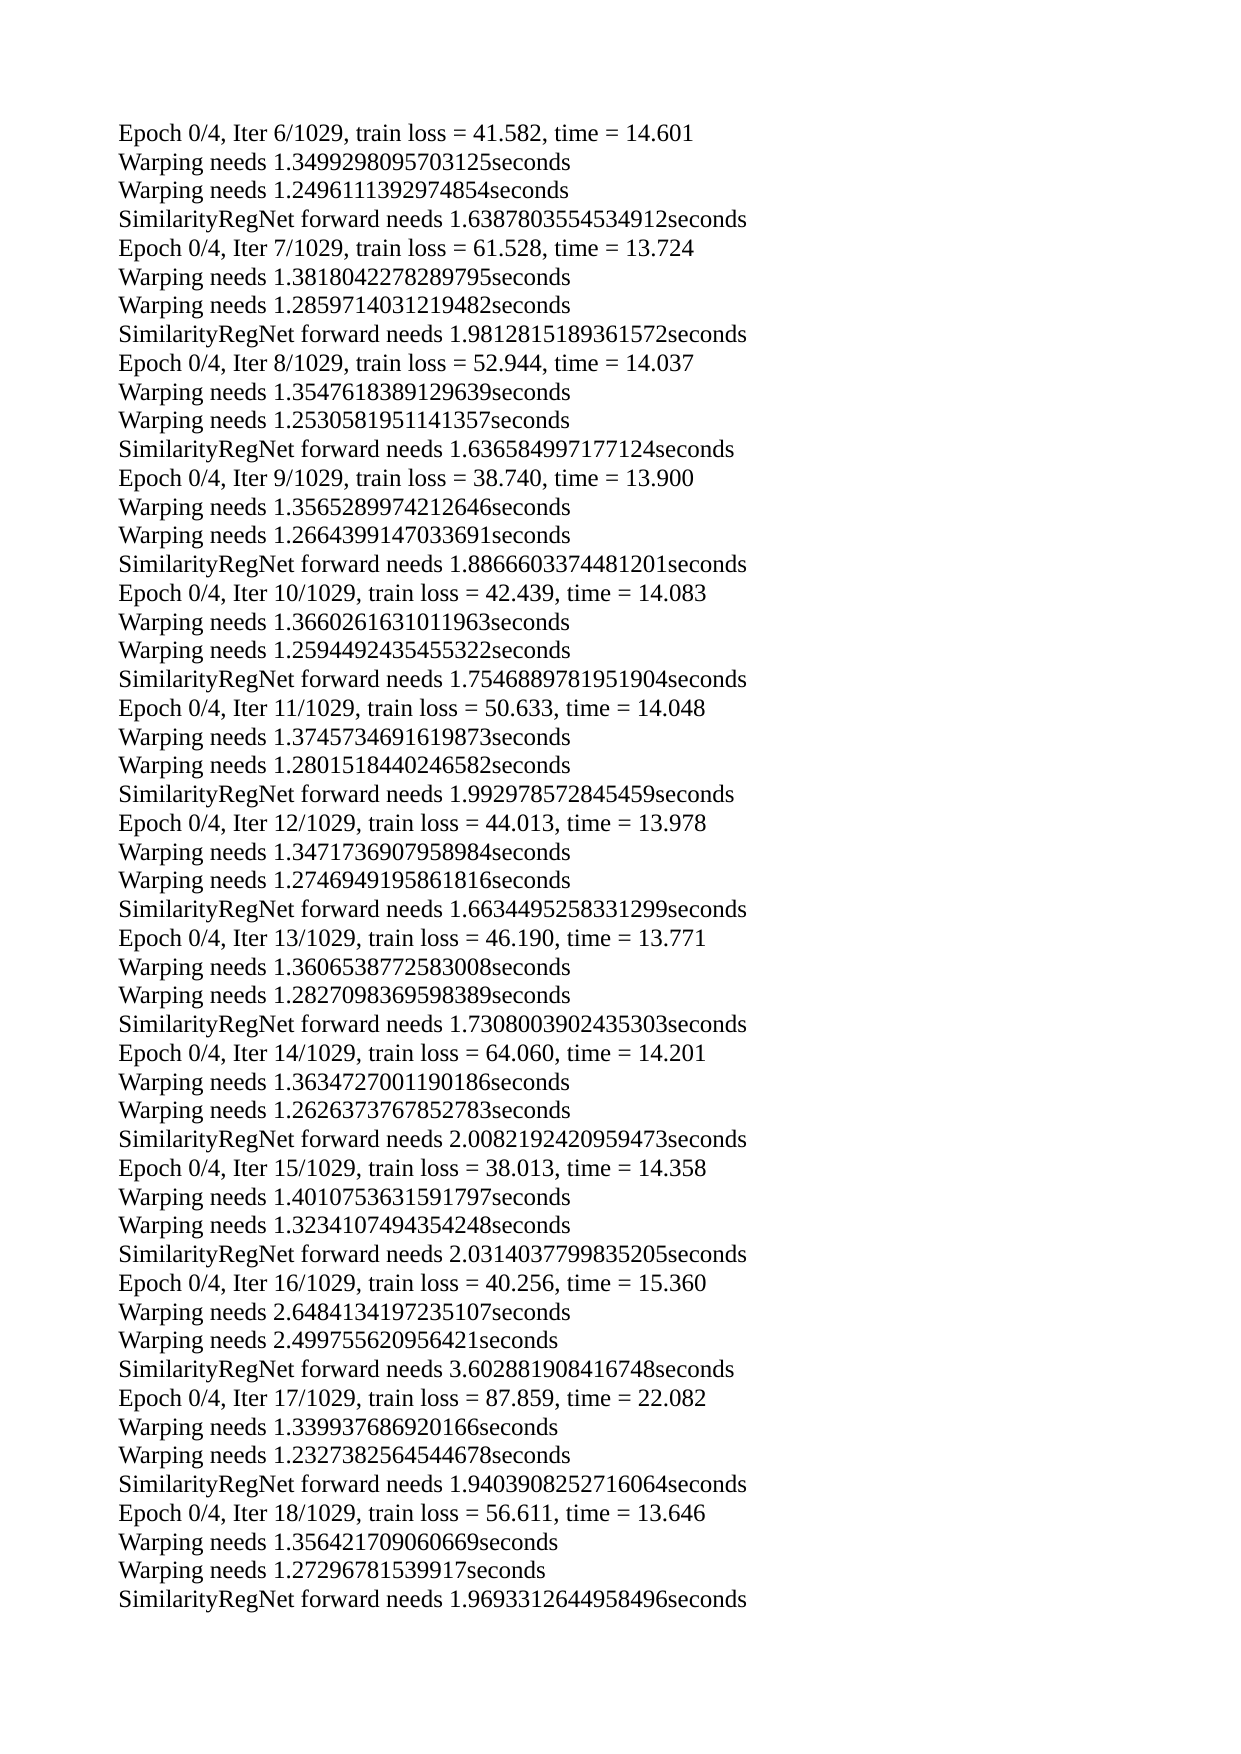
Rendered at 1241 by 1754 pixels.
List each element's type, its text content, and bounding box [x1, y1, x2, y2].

text Warping needs 1.2859714031219482seconds [118, 291, 1122, 319]
text SimilarityRegNet forward needs 2.0082192420959473seconds [118, 1124, 1122, 1153]
text Warping needs 1.4010753631591797seconds [118, 1182, 1122, 1211]
text Epoch 0/4, Iter 17/1029, train loss = 87.859, time = 22.082 [118, 1383, 1122, 1412]
text SimilarityRegNet forward needs 1.6634495258331299seconds [118, 894, 1122, 923]
text SimilarityRegNet forward needs 1.9693312644958496seconds [118, 1584, 1122, 1613]
text Warping needs 1.3547618389129639seconds [118, 377, 1122, 406]
text SimilarityRegNet forward needs 1.992978572845459seconds [118, 779, 1122, 808]
text SimilarityRegNet forward needs 1.7308003902435303seconds [118, 1009, 1122, 1038]
text Warping needs 1.2746949195861816seconds [118, 866, 1122, 894]
text Warping needs 1.2664399147033691seconds [118, 521, 1122, 549]
text Epoch 0/4, Iter 8/1029, train loss = 52.944, time = 14.037 [118, 348, 1122, 377]
text Warping needs 1.2327382564544678seconds [118, 1441, 1122, 1469]
text Epoch 0/4, Iter 9/1029, train loss = 38.740, time = 13.900 [118, 463, 1122, 492]
text Warping needs 1.2496111392974854seconds [118, 176, 1122, 204]
text Warping needs 2.499755620956421seconds [118, 1326, 1122, 1354]
text SimilarityRegNet forward needs 1.636584997177124seconds [118, 434, 1122, 463]
text SimilarityRegNet forward needs 1.9403908252716064seconds [118, 1469, 1122, 1498]
text Epoch 0/4, Iter 15/1029, train loss = 38.013, time = 14.358 [118, 1153, 1122, 1182]
text Warping needs 1.3471736907958984seconds [118, 837, 1122, 866]
text Epoch 0/4, Iter 10/1029, train loss = 42.439, time = 14.083 [118, 578, 1122, 607]
text Epoch 0/4, Iter 12/1029, train loss = 44.013, time = 13.978 [118, 808, 1122, 837]
text Epoch 0/4, Iter 6/1029, train loss = 41.582, time = 14.601 [118, 118, 1122, 147]
text Warping needs 2.6484134197235107seconds [118, 1297, 1122, 1326]
text Epoch 0/4, Iter 18/1029, train loss = 56.611, time = 13.646 [118, 1498, 1122, 1527]
text Warping needs 1.2626373767852783seconds [118, 1096, 1122, 1124]
text Epoch 0/4, Iter 7/1029, train loss = 61.528, time = 13.724 [118, 233, 1122, 262]
text SimilarityRegNet forward needs 2.0314037799835205seconds [118, 1239, 1122, 1268]
text Warping needs 1.3818042278289795seconds [118, 262, 1122, 291]
text Warping needs 1.356421709060669seconds [118, 1527, 1122, 1556]
text Epoch 0/4, Iter 11/1029, train loss = 50.633, time = 14.048 [118, 693, 1122, 722]
text Warping needs 1.2801518440246582seconds [118, 751, 1122, 779]
text Warping needs 1.3606538772583008seconds [118, 952, 1122, 981]
text Epoch 0/4, Iter 14/1029, train loss = 64.060, time = 14.201 [118, 1038, 1122, 1067]
text Warping needs 1.3234107494354248seconds [118, 1211, 1122, 1239]
text SimilarityRegNet forward needs 1.9812815189361572seconds [118, 319, 1122, 348]
text Warping needs 1.339937686920166seconds [118, 1412, 1122, 1441]
text Warping needs 1.2827098369598389seconds [118, 981, 1122, 1009]
text Warping needs 1.3565289974212646seconds [118, 492, 1122, 521]
text Warping needs 1.27296781539917seconds [118, 1556, 1122, 1584]
text Warping needs 1.3745734691619873seconds [118, 722, 1122, 751]
text SimilarityRegNet forward needs 3.602881908416748seconds [118, 1354, 1122, 1383]
text Warping needs 1.3660261631011963seconds [118, 607, 1122, 636]
text Warping needs 1.2594492435455322seconds [118, 636, 1122, 664]
text Warping needs 1.3499298095703125seconds [118, 147, 1122, 176]
text Warping needs 1.2530581951141357seconds [118, 406, 1122, 434]
text SimilarityRegNet forward needs 1.6387803554534912seconds [118, 204, 1122, 233]
text SimilarityRegNet forward needs 1.7546889781951904seconds [118, 664, 1122, 693]
text SimilarityRegNet forward needs 1.8866603374481201seconds [118, 549, 1122, 578]
text Warping needs 1.3634727001190186seconds [118, 1067, 1122, 1096]
text Epoch 0/4, Iter 13/1029, train loss = 46.190, time = 13.771 [118, 923, 1122, 952]
text Epoch 0/4, Iter 16/1029, train loss = 40.256, time = 15.360 [118, 1268, 1122, 1297]
